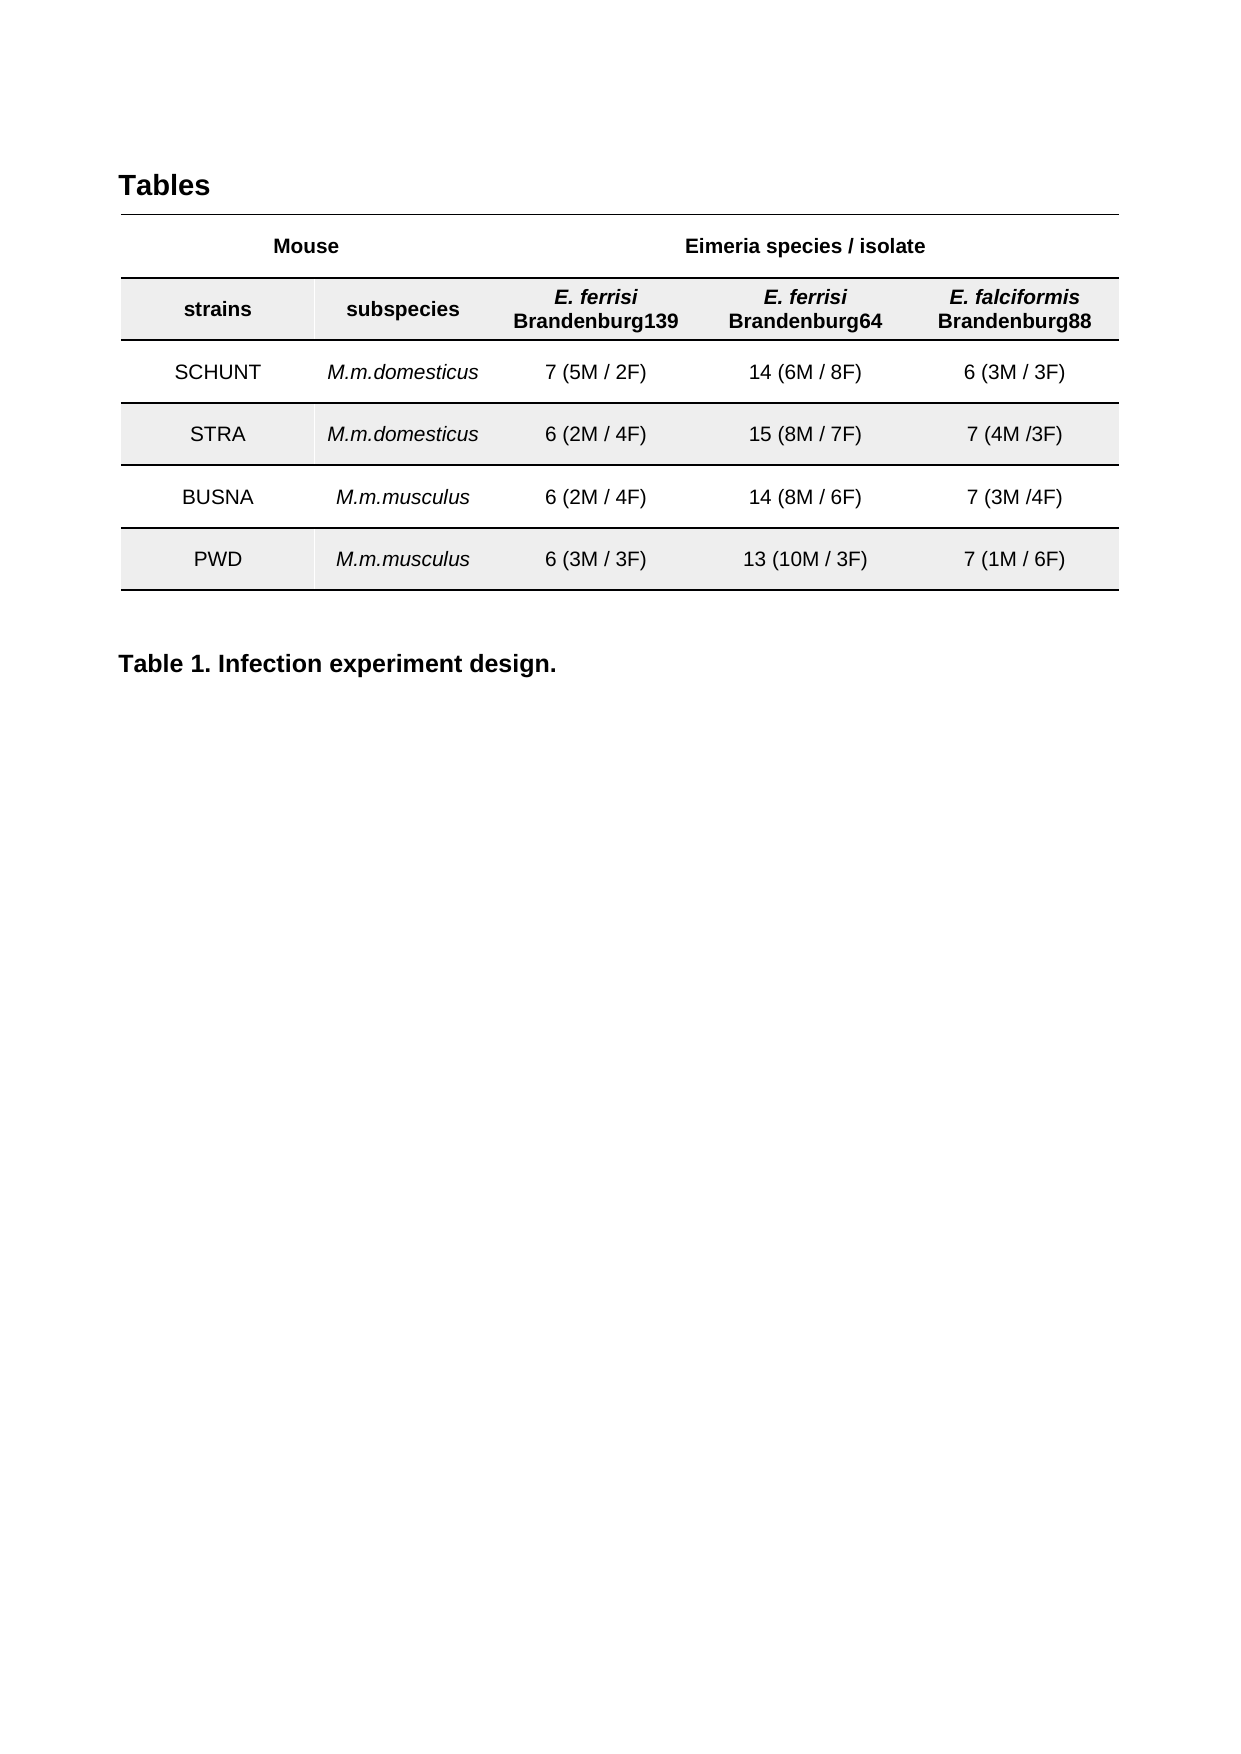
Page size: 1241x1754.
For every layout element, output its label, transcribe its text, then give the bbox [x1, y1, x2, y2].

table_cell M.m.domesticus [315, 404, 491, 464]
table_cell 6 (2M / 4F) [491, 404, 701, 464]
table_cell 13 (10M / 3F) [701, 529, 910, 589]
table_cell STRA [121, 404, 314, 464]
table_cell 15 (8M / 7F) [701, 404, 910, 464]
table_cell 6 (3M / 3F) [910, 341, 1119, 402]
table_cell 7 (5M / 2F) [491, 341, 701, 402]
table_cell 7 (4M /3F) [910, 404, 1119, 464]
table_cell PWD [121, 529, 314, 589]
table_cell 14 (8M / 6F) [701, 466, 910, 527]
table_cell 14 (6M / 8F) [701, 341, 910, 402]
table_cell 7 (3M /4F) [910, 466, 1119, 527]
table_cell 7 (1M / 6F) [910, 529, 1119, 589]
table_cell SCHUNT [121, 341, 314, 402]
subtitle Tables [118, 168, 1122, 202]
table_cell strains [121, 279, 314, 339]
table_cell 6 (2M / 4F) [491, 466, 701, 527]
table_cell M.m.musculus [315, 529, 491, 589]
table_cell subspecies [315, 279, 491, 339]
text Table 1. Infection experiment design. [118, 649, 1122, 677]
table_cell 6 (3M / 3F) [491, 529, 701, 589]
table_cell E. ferrisi Brandenburg139 [491, 279, 701, 339]
table_cell E. ferrisi Brandenburg64 [701, 279, 910, 339]
table_cell M.m.musculus [315, 466, 491, 527]
table_cell BUSNA [121, 466, 314, 527]
table_header Eimeria species / isolate [491, 215, 1119, 277]
table_cell E. falciformis Brandenburg88 [910, 279, 1119, 339]
table_header Mouse [121, 215, 491, 277]
table_cell M.m.domesticus [315, 341, 491, 402]
